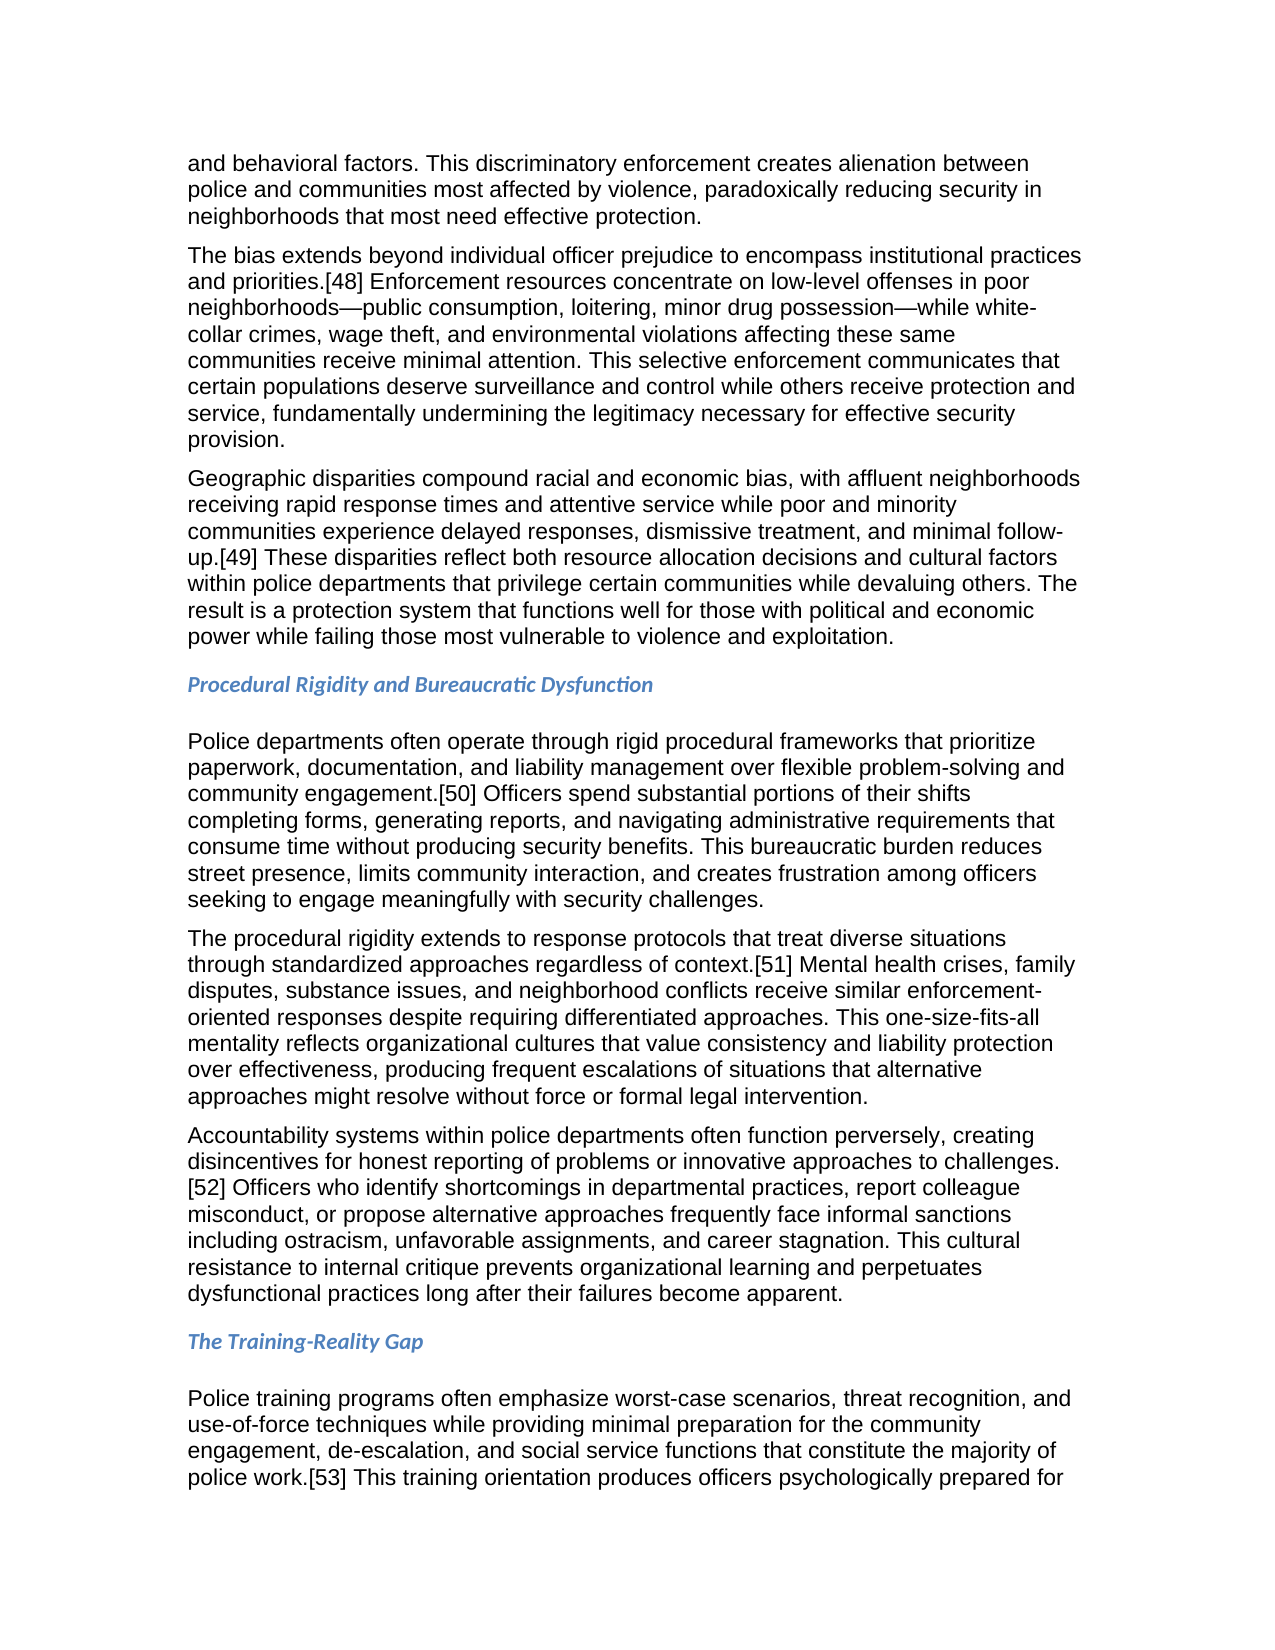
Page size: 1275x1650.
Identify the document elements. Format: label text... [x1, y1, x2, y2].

text Police training programs often emphasize worst-case scenarios, threat recognition, and use-of-force techniques while providing minimal preparation for the community engagement, de-escalation, and social service functions that constitute the majority of police work.[53] This training orientation produces officers psychologically prepared for [187, 1384, 1087, 1490]
text The procedural rigidity extends to response protocols that treat diverse situations through standardized approaches regardless of context.[51] Mental health crises, family disputes, substance issues, and neighborhood conflicts receive similar enforcement-oriented responses despite requiring differentiated approaches. This one-size-fits-all mentality reflects organizational cultures that value consistency and liability protection over effectiveness, producing frequent escalations of situations that alternative approaches might resolve without force or formal legal intervention. [187, 925, 1087, 1109]
text Accountability systems within police departments often function perversely, creating disincentives for honest reporting of problems or innovative approaches to challenges.[52] Officers who identify shortcomings in departmental practices, report colleague misconduct, or propose alternative approaches frequently face informal sanctions including ostracism, unfavorable assignments, and career stagnation. This cultural resistance to internal critique prevents organizational learning and perpetuates dysfunctional practices long after their failures become apparent. [187, 1122, 1087, 1306]
subtitle The Training-Reality Gap [187, 1327, 1087, 1355]
text and behavioral factors. This discriminatory enforcement creates alienation between police and communities most affected by violence, paradoxically reducing security in neighborhoods that most need effective protection. [187, 150, 1087, 229]
text The bias extends beyond individual officer prejudice to encompass institutional practices and priorities.[48] Enforcement resources concentrate on low-level offenses in poor neighborhoods—public consumption, loitering, minor drug possession—while white-collar crimes, wage theft, and environmental violations affecting these same communities receive minimal attention. This selective enforcement communicates that certain populations deserve surveillance and control while others receive protection and service, fundamentally undermining the legitimacy necessary for effective security provision. [187, 242, 1087, 452]
text Geographic disparities compound racial and economic bias, with affluent neighborhoods receiving rapid response times and attentive service while poor and minority communities experience delayed responses, dismissive treatment, and minimal follow-up.[49] These disparities reflect both resource allocation decisions and cultural factors within police departments that privilege certain communities while devaluing others. The result is a protection system that functions well for those with political and economic power while failing those most vulnerable to violence and exploitation. [187, 465, 1087, 649]
subtitle Procedural Rigidity and Bureaucratic Dysfunction [187, 670, 1087, 698]
text Police departments often operate through rigid procedural frameworks that prioritize paperwork, documentation, and liability management over flexible problem-solving and community engagement.[50] Officers spend substantial portions of their shifts completing forms, generating reports, and navigating administrative requirements that consume time without producing security benefits. This bureaucratic burden reduces street presence, limits community interaction, and creates frustration among officers seeking to engage meaningfully with security challenges. [187, 728, 1087, 912]
